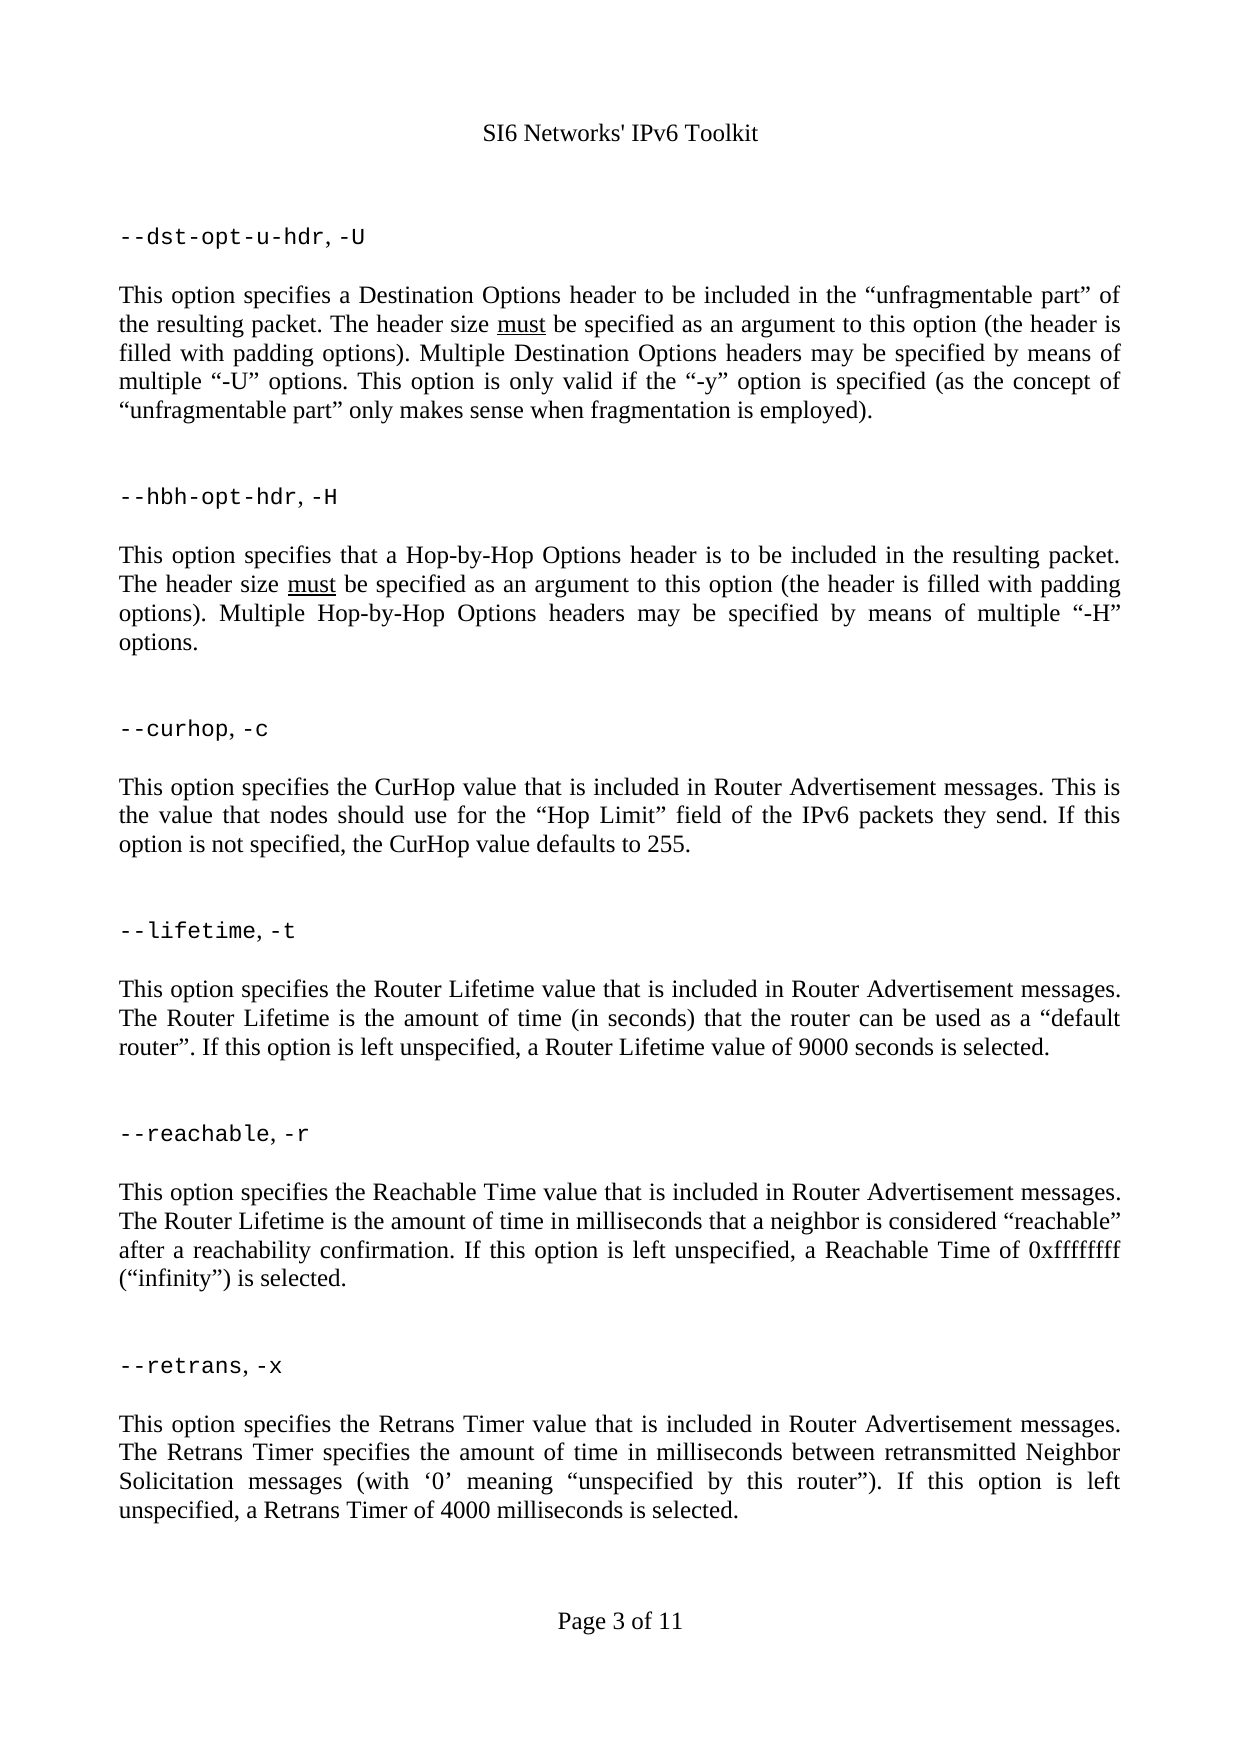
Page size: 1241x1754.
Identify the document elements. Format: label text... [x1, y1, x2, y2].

text This option specifies the Router Lifetime value that is included in Router Advertisement messages. The Router Lifetime is the amount of time (in seconds) that the router can be used as a “default router”. If this option is left unspecified, a Router Lifetime value of 9000 seconds is selected. [118, 974, 1122, 1061]
text --retrans, -x [118, 1350, 1122, 1380]
text This option specifies a Destination Options header to be included in the “unfragmentable part” of the resulting packet. The header size must be specified as an argument to this option (the header is filled with padding options). Multiple Destination Options headers may be specified by means of multiple “-U” options. This option is only valid if the “-y” option is specified (as the concept of “unfragmentable part” only makes sense when fragmentation is employed). [118, 280, 1122, 424]
text This option specifies the CurHop value that is included in Router Advertisement messages. This is the value that nodes should use for the “Hop Limit” field of the IPv6 packets they send. If this option is not specified, the CurHop value defaults to 255. [118, 772, 1122, 858]
text This option specifies the Retrans Timer value that is included in Router Advertisement messages. The Retrans Timer specifies the amount of time in milliseconds between retransmitted Neighbor Solicitation messages (with ‘0’ meaning “unspecified by this router”). If this option is left unspecified, a Retrans Timer of 4000 milliseconds is selected. [118, 1409, 1122, 1524]
text --curhop, -c [118, 713, 1122, 743]
text This option specifies that a Hop-by-Hop Options header is to be included in the resulting packet. The header size must be specified as an argument to this option (the header is filled with padding options). Multiple Hop-by-Hop Options headers may be specified by means of multiple “-H” options. [118, 540, 1122, 655]
text --dst-opt-u-hdr, -U [118, 221, 1122, 251]
text --hbh-opt-hdr, -H [118, 481, 1122, 512]
text --reachable, -r [118, 1118, 1122, 1148]
text --lifetime, -t [118, 916, 1122, 946]
text This option specifies the Reachable Time value that is included in Router Advertisement messages. The Router Lifetime is the amount of time in milliseconds that a neighbor is considered “reachable” after a reachability confirmation. If this option is left unspecified, a Reachable Time of 0xffffffff (“infinity”) is selected. [118, 1177, 1122, 1292]
